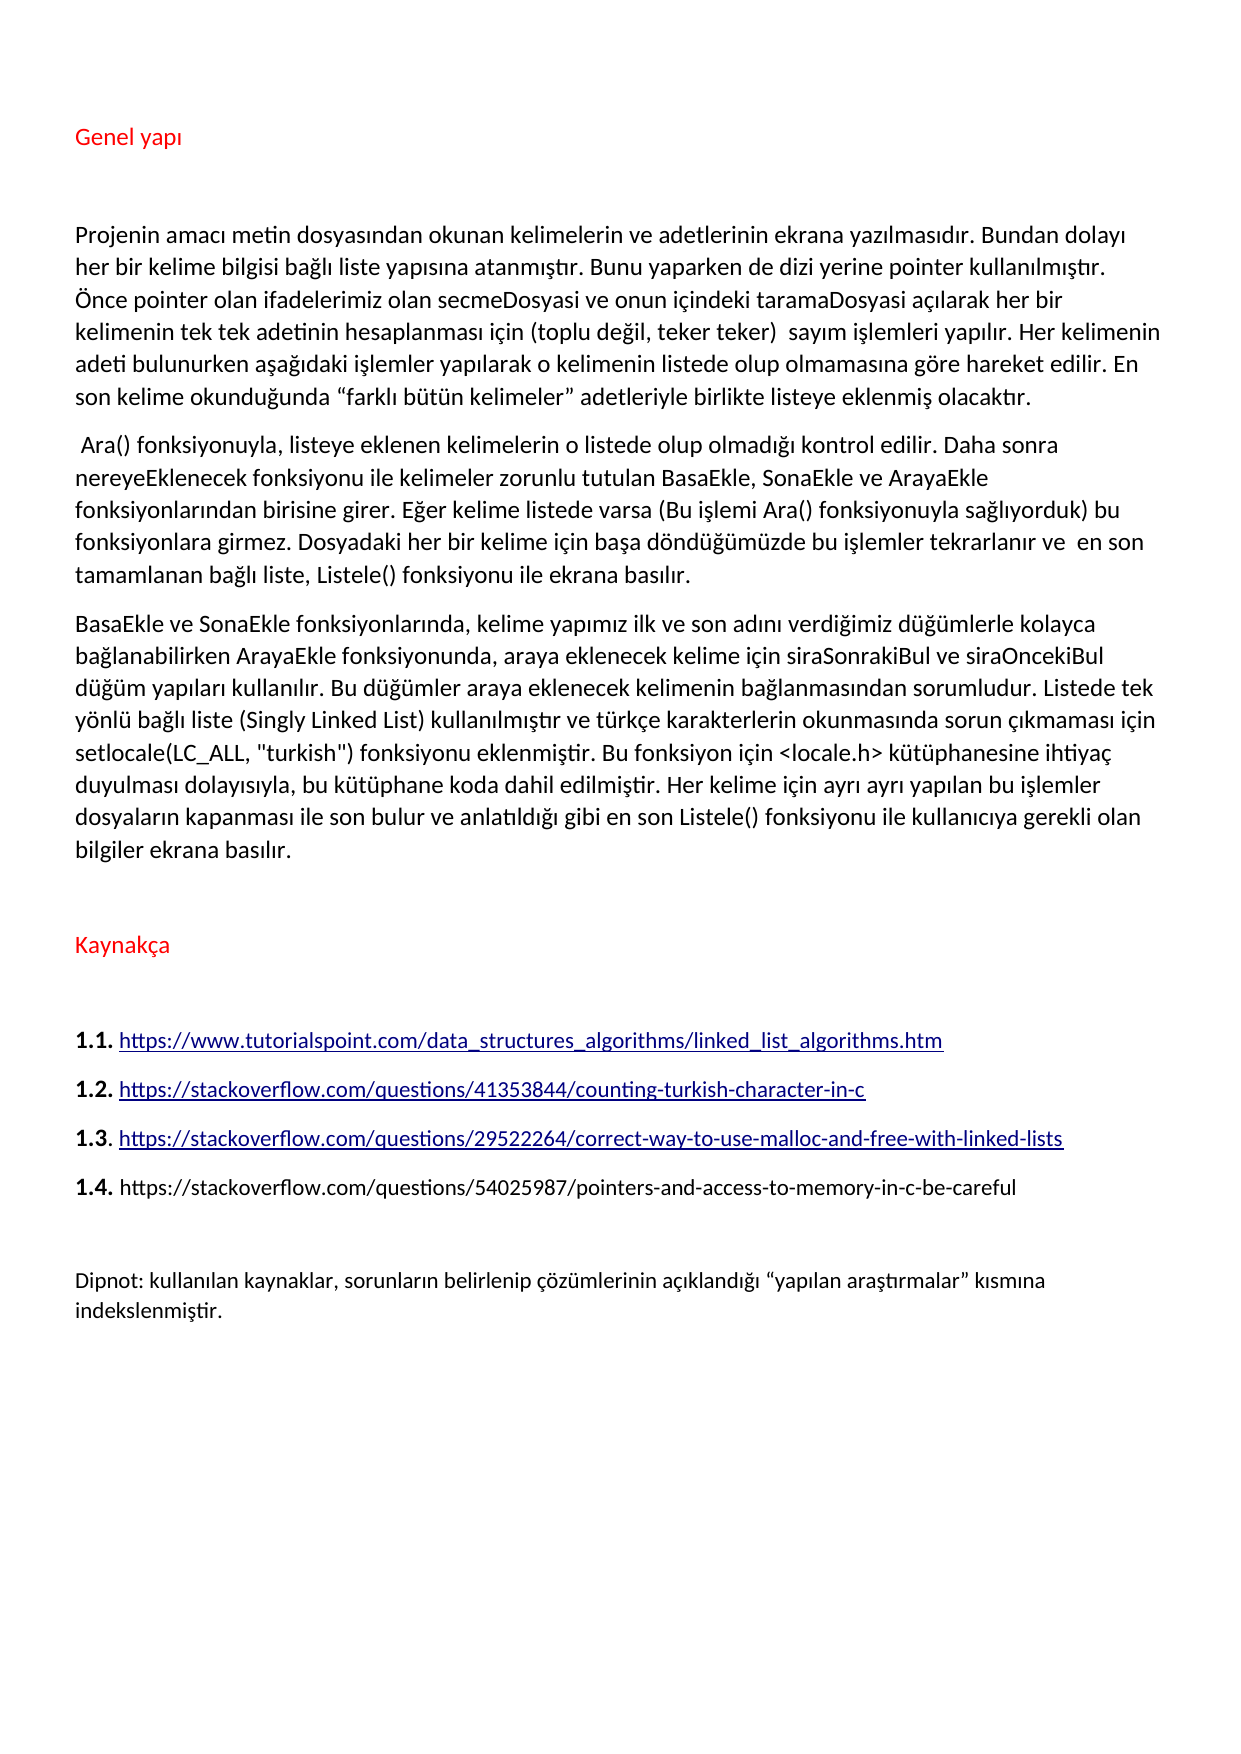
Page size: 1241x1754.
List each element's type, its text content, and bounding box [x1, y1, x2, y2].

text 1.2. https://stackoverflow.com/questions/41353844/counting-turkish-character-in-c [75, 1073, 1165, 1104]
text 1.4. https://stackoverflow.com/questions/54025987/pointers-and-access-to-memory-in-c-be-careful [75, 1171, 1165, 1202]
text Dipnot: kullanılan kaynaklar, sorunların belirlenip çözümlerinin açıklandığı “yapılan araştırmalar” kısmına indekslenmiştir. [75, 1267, 1165, 1324]
text Genel yapı [75, 121, 1165, 152]
text Projenin amacı metin dosyasından okunan kelimelerin ve adetlerinin ekrana yazılmasıdır. Bundan dolayı her bir kelime bilgisi bağlı liste yapısına atanmıştır. Bunu yaparken de dizi yerine pointer kullanılmıştır. Önce pointer olan ifadelerimiz olan secmeDosyasi ve onun içindeki taramaDosyasi açılarak her bir kelimenin tek tek adetinin hesaplanması için (toplu değil, teker teker) sayım işlemleri yapılır. Her kelimenin adeti bulunurken aşağıdaki işlemler yapılarak o kelimenin listede olup olmamasına göre hareket edilir. En son kelime okunduğunda “farklı bütün kelimeler” adetleriyle birlikte listeye eklenmiş olacaktır. [75, 219, 1165, 411]
text Ara() fonksiyonuyla, listeye eklenen kelimelerin o listede olup olmadığı kontrol edilir. Daha sonra nereyeEklenecek fonksiyonu ile kelimeler zorunlu tutulan BasaEkle, SonaEkle ve ArayaEkle fonksiyonlarından birisine girer. Eğer kelime listede varsa (Bu işlemi Ara() fonksiyonuyla sağlıyorduk) bu fonksiyonlara girmez. Dosyadaki her bir kelime için başa döndüğümüzde bu işlemler tekrarlanır ve en son tamamlanan bağlı liste, Listele() fonksiyonu ile ekrana basılır. [75, 430, 1165, 589]
text 1.3. https://stackoverflow.com/questions/29522264/correct-way-to-use-malloc-and-free-with-linked-lists [75, 1122, 1165, 1153]
text 1.1. https://www.tutorialspoint.com/data_structures_algorithms/linked_list_algorithms.htm [75, 1024, 1165, 1055]
text BasaEkle ve SonaEkle fonksiyonlarında, kelime yapımız ilk ve son adını verdiğimiz düğümlerle kolayca bağlanabilirken ArayaEkle fonksiyonunda, araya eklenecek kelime için siraSonrakiBul ve siraOncekiBul düğüm yapıları kullanılır. Bu düğümler araya eklenecek kelimenin bağlanmasından sorumludur. Listede tek yönlü bağlı liste (Singly Linked List) kullanılmıştır ve türkçe karakterlerin okunmasında sorun çıkmaması için setlocale(LC_ALL, "turkish") fonksiyonu eklenmiştir. Bu fonksiyon için <locale.h> kütüphanesine ihtiyaç duyulması dolayısıyla, bu kütüphane koda dahil edilmiştir. Her kelime için ayrı ayrı yapılan bu işlemler dosyaların kapanması ile son bulur ve anlatıldığı gibi en son Listele() fonksiyonu ile kullanıcıya gerekli olan bilgiler ekrana basılır. [75, 608, 1165, 864]
text Kaynakça [75, 929, 1165, 960]
